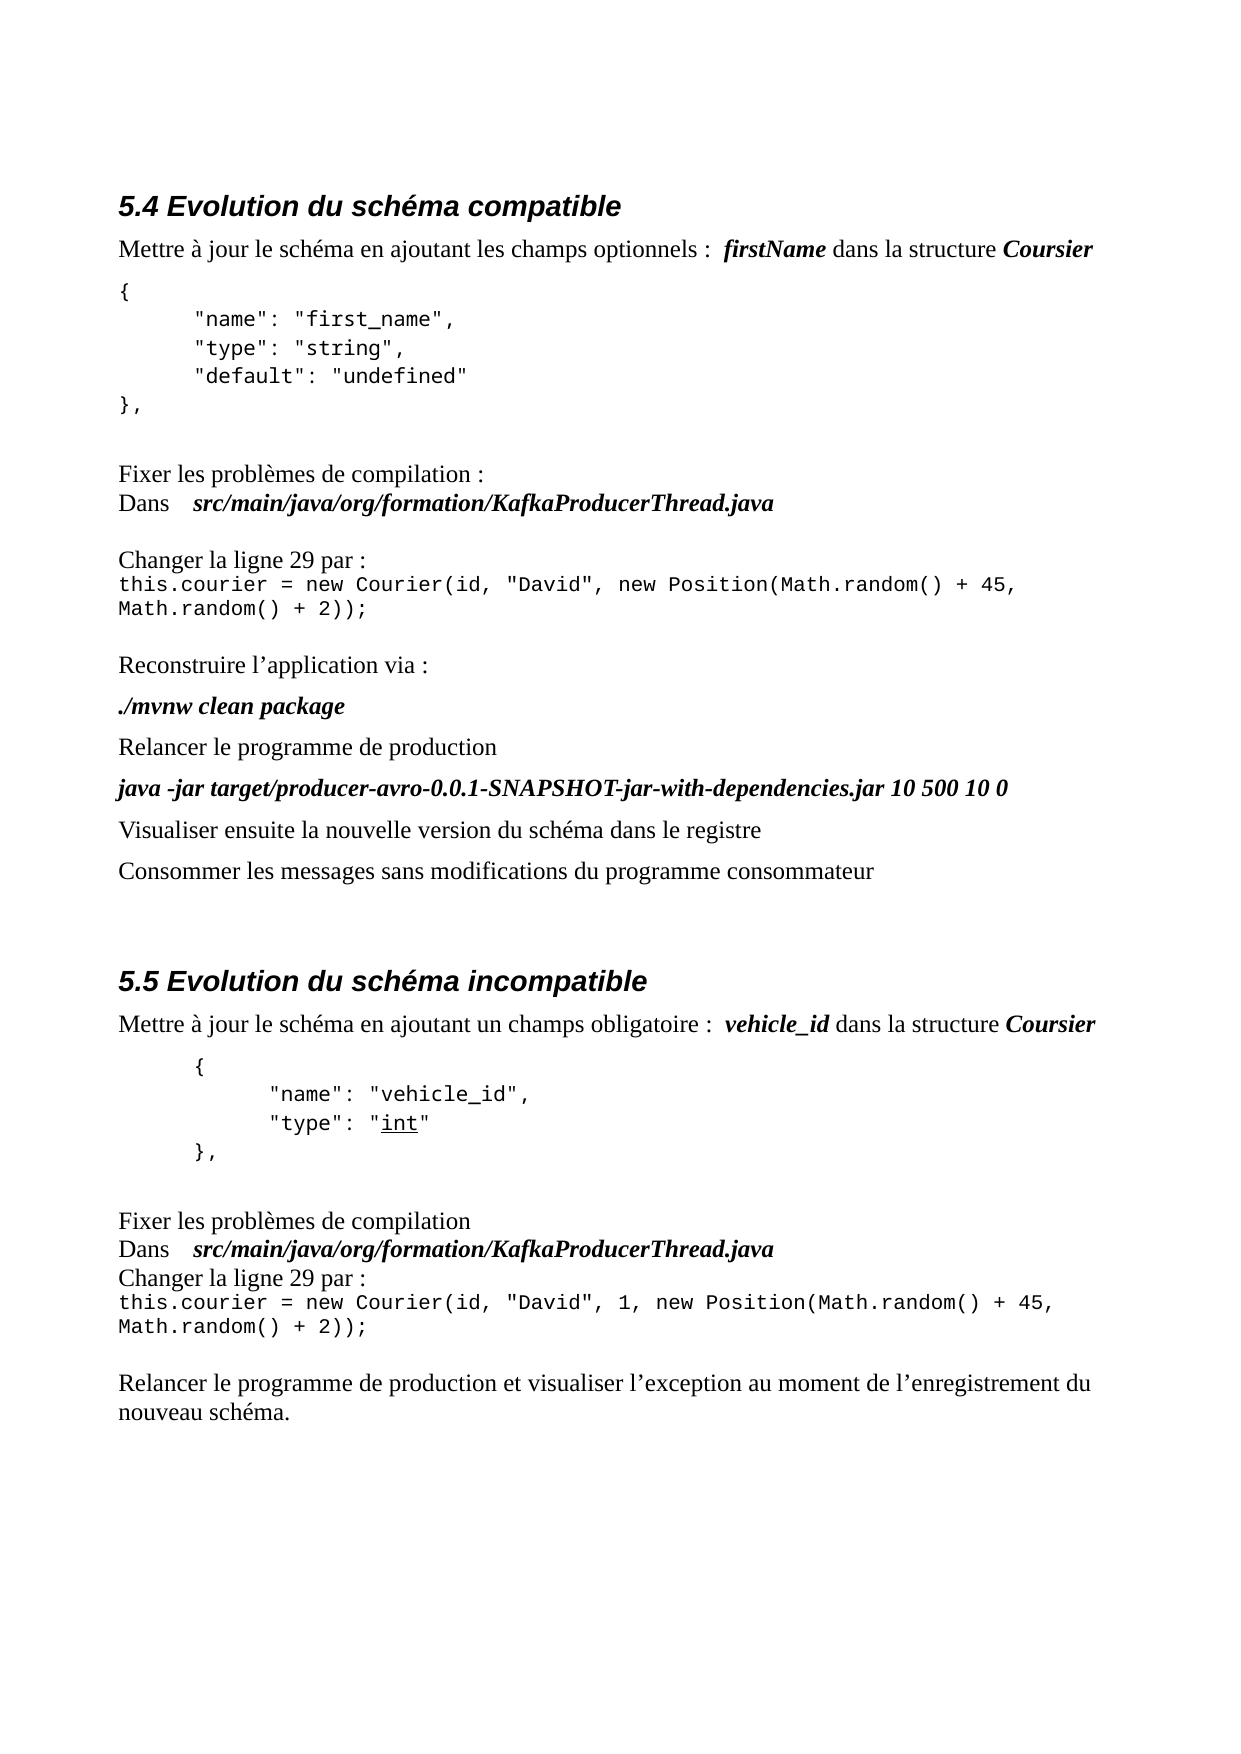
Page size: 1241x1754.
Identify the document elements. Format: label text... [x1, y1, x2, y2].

text Fixer les problèmes de compilation : [118, 459, 1122, 488]
text this.courier = new Courier(id, "David", 1, new Position(Math.random() + 45, Math.random() + 2)); [118, 1292, 1122, 1339]
text Dans src/main/java/org/formation/KafkaProducerThread.java [118, 488, 1122, 517]
text Fixer les problèmes de compilation [118, 1206, 1122, 1234]
text java -jar target/producer-avro-0.0.1-SNAPSHOT-jar-with-dependencies.jar 10 500 10 0 [118, 774, 1122, 802]
text "type": "int" [118, 1108, 1122, 1136]
text }, [118, 1136, 1122, 1164]
subtitle 5.4 Evolution du schéma compatible [118, 188, 1122, 222]
text }, [118, 389, 1122, 418]
text Changer la ligne 29 par : [118, 546, 1122, 574]
text this.courier = new Courier(id, "David", new Position(Math.random() + 45, Math.random() + 2)); [118, 574, 1122, 622]
subtitle 5.5 Evolution du schéma incompatible [118, 963, 1122, 997]
text "name": "vehicle_id", [118, 1079, 1122, 1108]
text "type": "string", [118, 333, 1122, 361]
text "name": "first_name", [118, 304, 1122, 333]
text ./mvnw clean package [118, 691, 1122, 720]
text Mettre à jour le schéma en ajoutant un champs obligatoire : vehicle_id dans la structure Coursier [118, 1009, 1122, 1038]
text Reconstruire l’application via : [118, 650, 1122, 679]
text Consommer les messages sans modifications du programme consommateur [118, 856, 1122, 885]
text Dans src/main/java/org/formation/KafkaProducerThread.java [118, 1234, 1122, 1263]
text Relancer le programme de production [118, 732, 1122, 761]
text Relancer le programme de production et visualiser l’exception au moment de l’enregistrement du nouveau schéma. [118, 1368, 1122, 1426]
text { [118, 1051, 1122, 1079]
text Changer la ligne 29 par : [118, 1263, 1122, 1292]
text { [118, 276, 1122, 304]
text "default": "undefined" [118, 361, 1122, 389]
text Mettre à jour le schéma en ajoutant les champs optionnels : firstName dans la structure Coursier [118, 234, 1122, 263]
text Visualiser ensuite la nouvelle version du schéma dans le registre [118, 815, 1122, 843]
